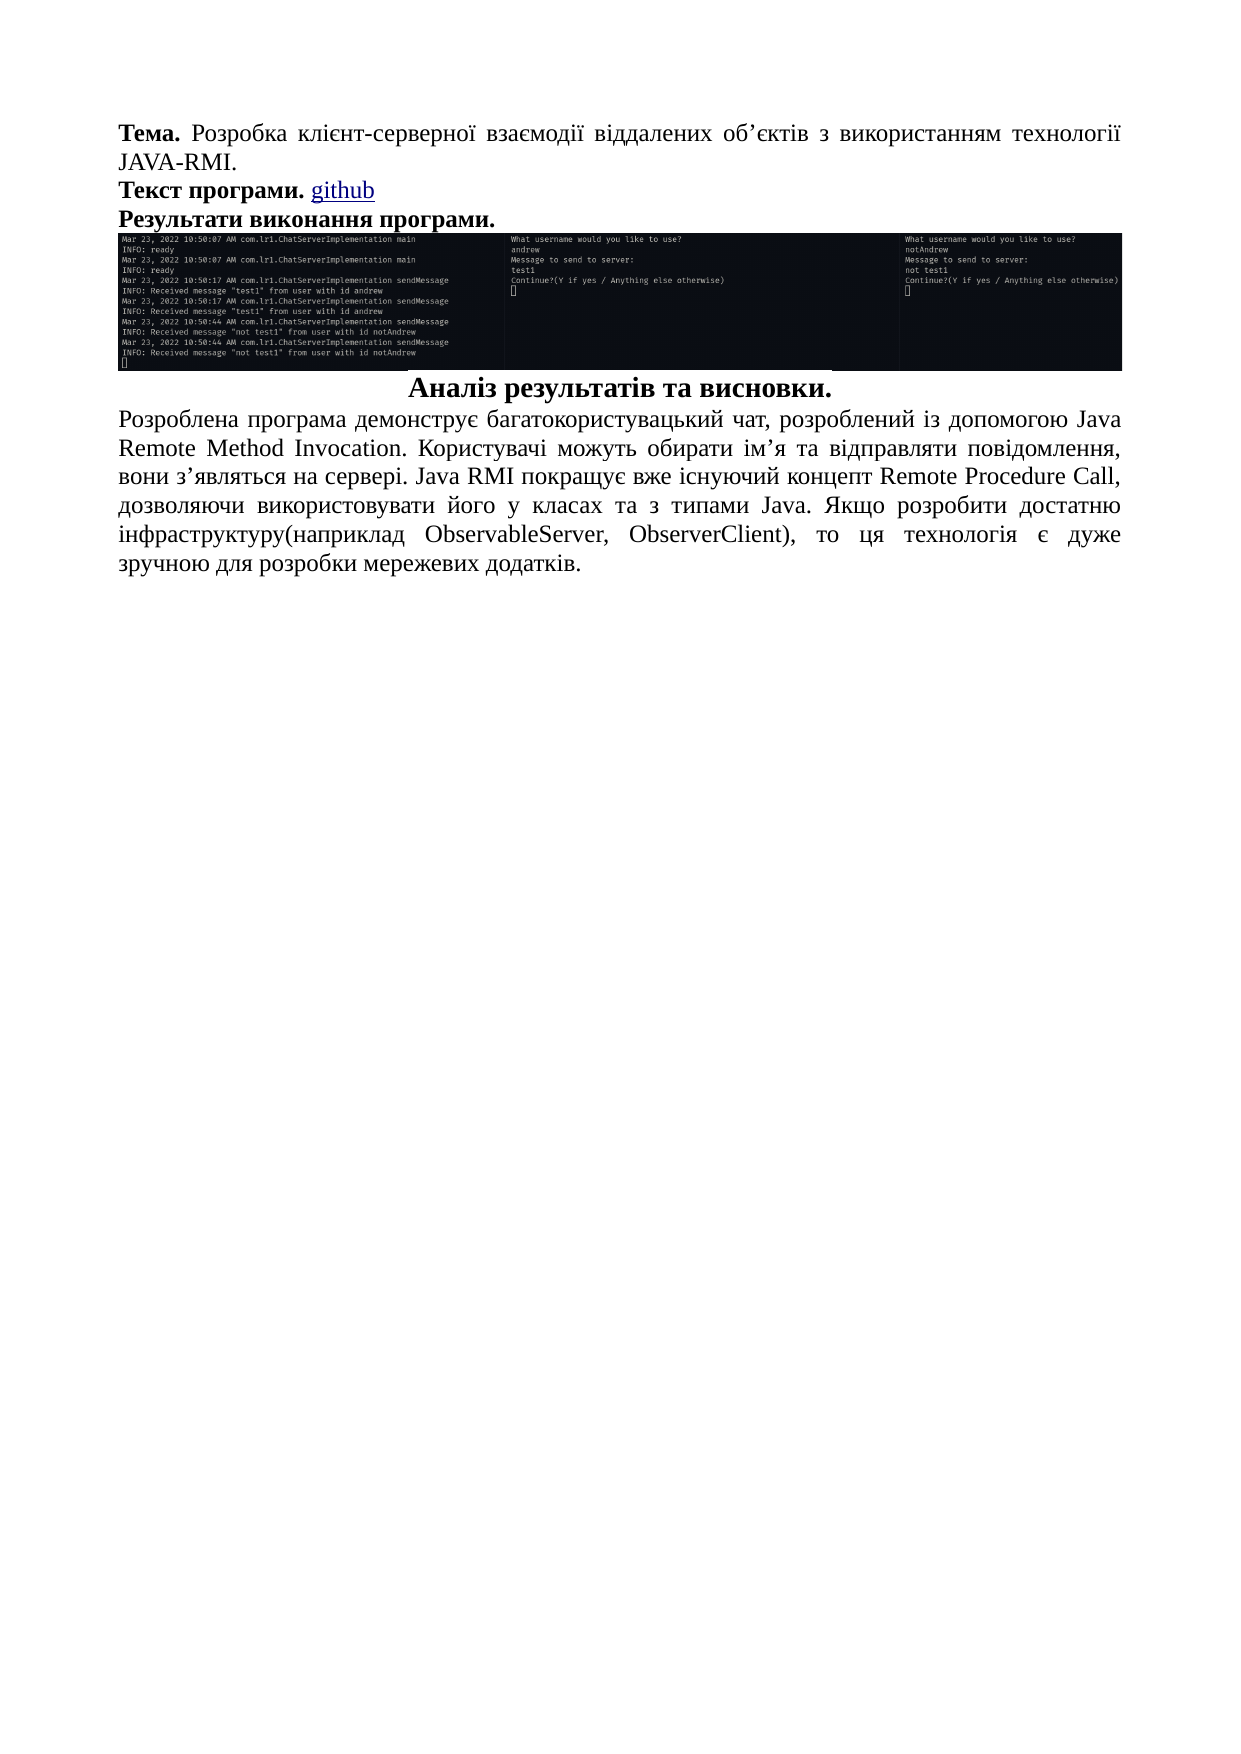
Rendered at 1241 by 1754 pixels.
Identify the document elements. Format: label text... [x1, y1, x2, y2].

picture [118, 233, 1123, 371]
text Розроблена програма демонструє багатокористувацький чат, розроблений із допомогою Java Remote Method Invocation. Користувачі можуть обирати ім’я та відправляти повідомлення, вони з’являться на сервері. Java RMI покращує вже існуючий концепт Remote Procedure Call, дозволяючи використовувати його у класах та з типами Java. Якщо розробити достатню інфраструктуру(наприклад ObservableServer, ObserverClient), то ця технологія є дуже зручною для розробки мережевих додатків. [118, 404, 1122, 576]
text Аналіз результатів та висновки. [118, 371, 1122, 404]
text Тема. Розробка клієнт-серверної взаємодії віддалених об’єктів з використанням технології JAVA-RMI. [118, 118, 1122, 176]
text Результати виконання програми. [118, 204, 1122, 233]
text Текст програми. github [118, 176, 1122, 204]
